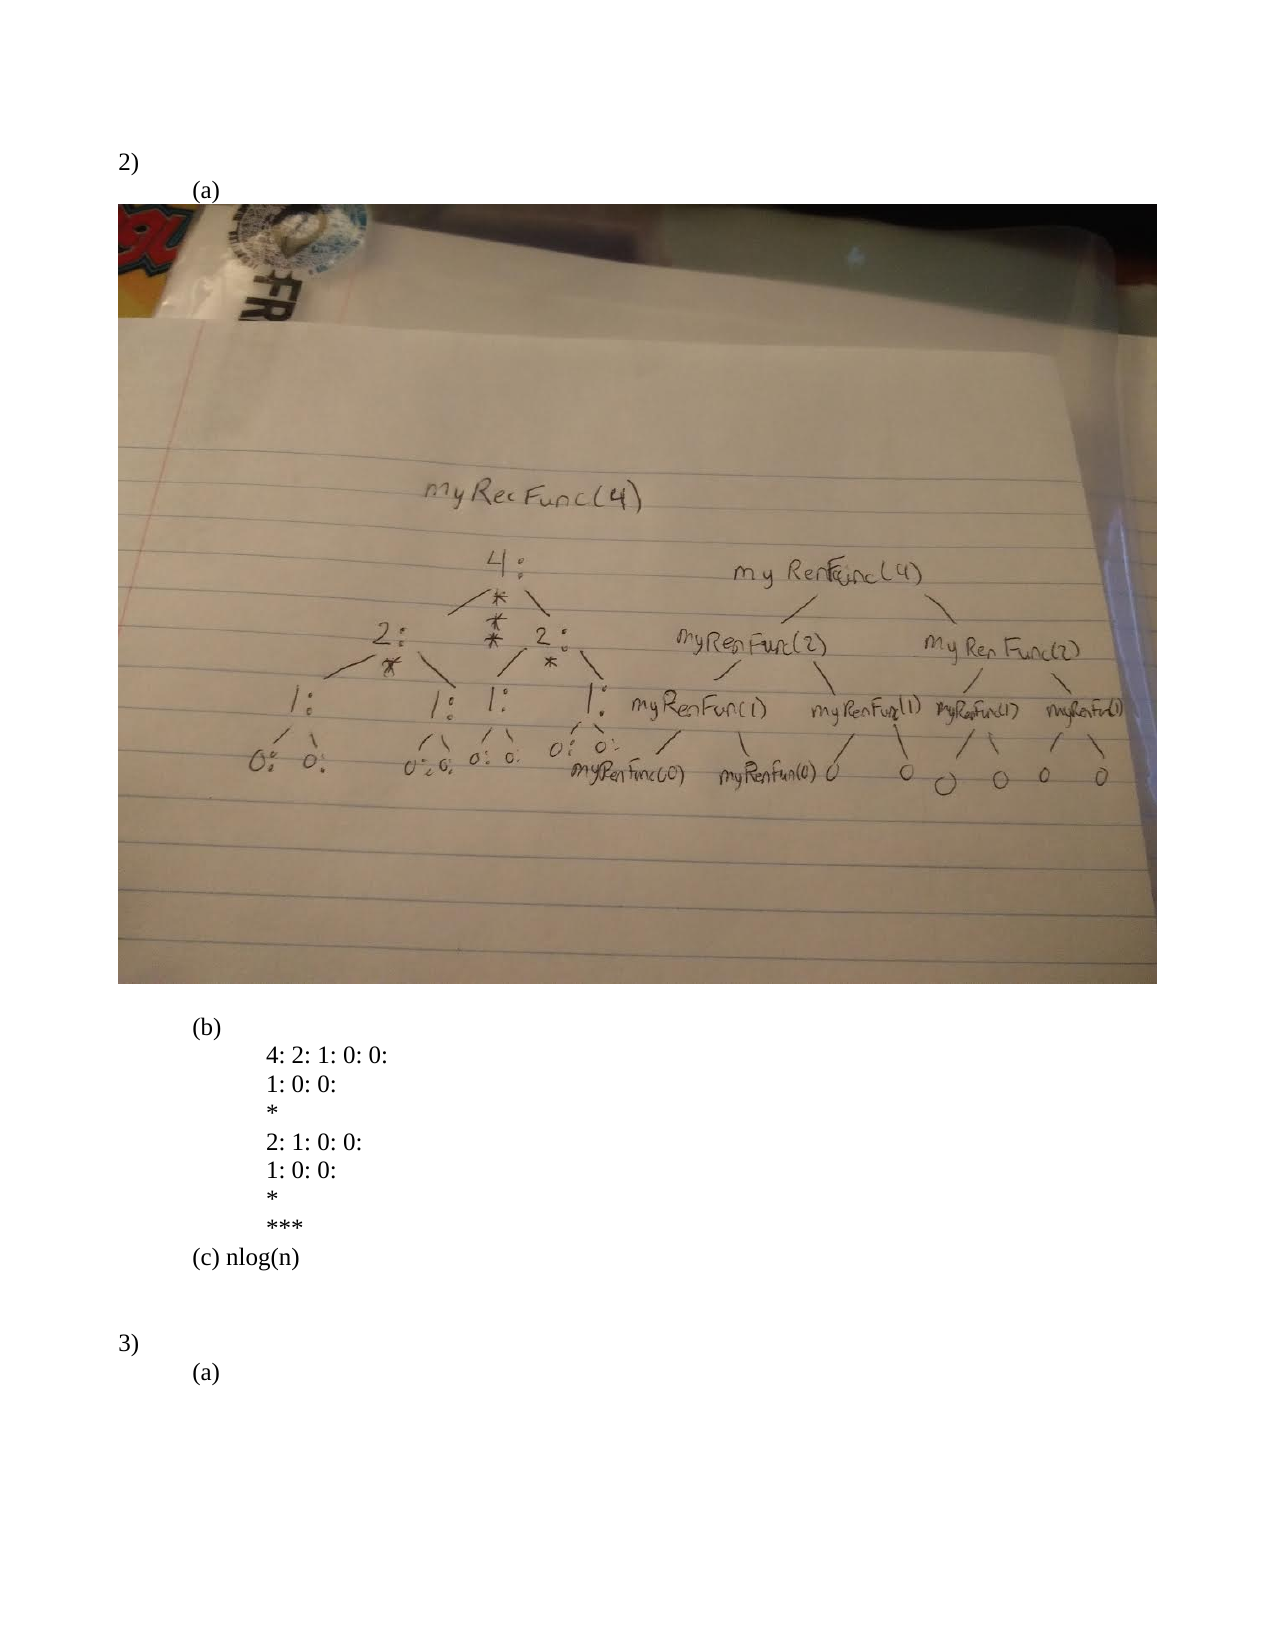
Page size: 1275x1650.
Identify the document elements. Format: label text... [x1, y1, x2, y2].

text * [118, 1184, 1157, 1213]
text 4: 2: 1: 0: 0: [118, 1041, 1157, 1069]
text 1: 0: 0: [118, 1156, 1157, 1184]
text 2: 1: 0: 0: [118, 1127, 1157, 1156]
text (b) [118, 1012, 1157, 1041]
text 3) [118, 1328, 1157, 1357]
text 2) [118, 147, 1157, 176]
text * [118, 1098, 1157, 1127]
text *** [118, 1213, 1157, 1242]
text 1: 0: 0: [118, 1069, 1157, 1098]
text (a) [118, 176, 1157, 204]
text (c) nlog(n) [118, 1242, 1157, 1271]
picture [118, 204, 1157, 984]
text (a) [118, 1357, 1157, 1386]
